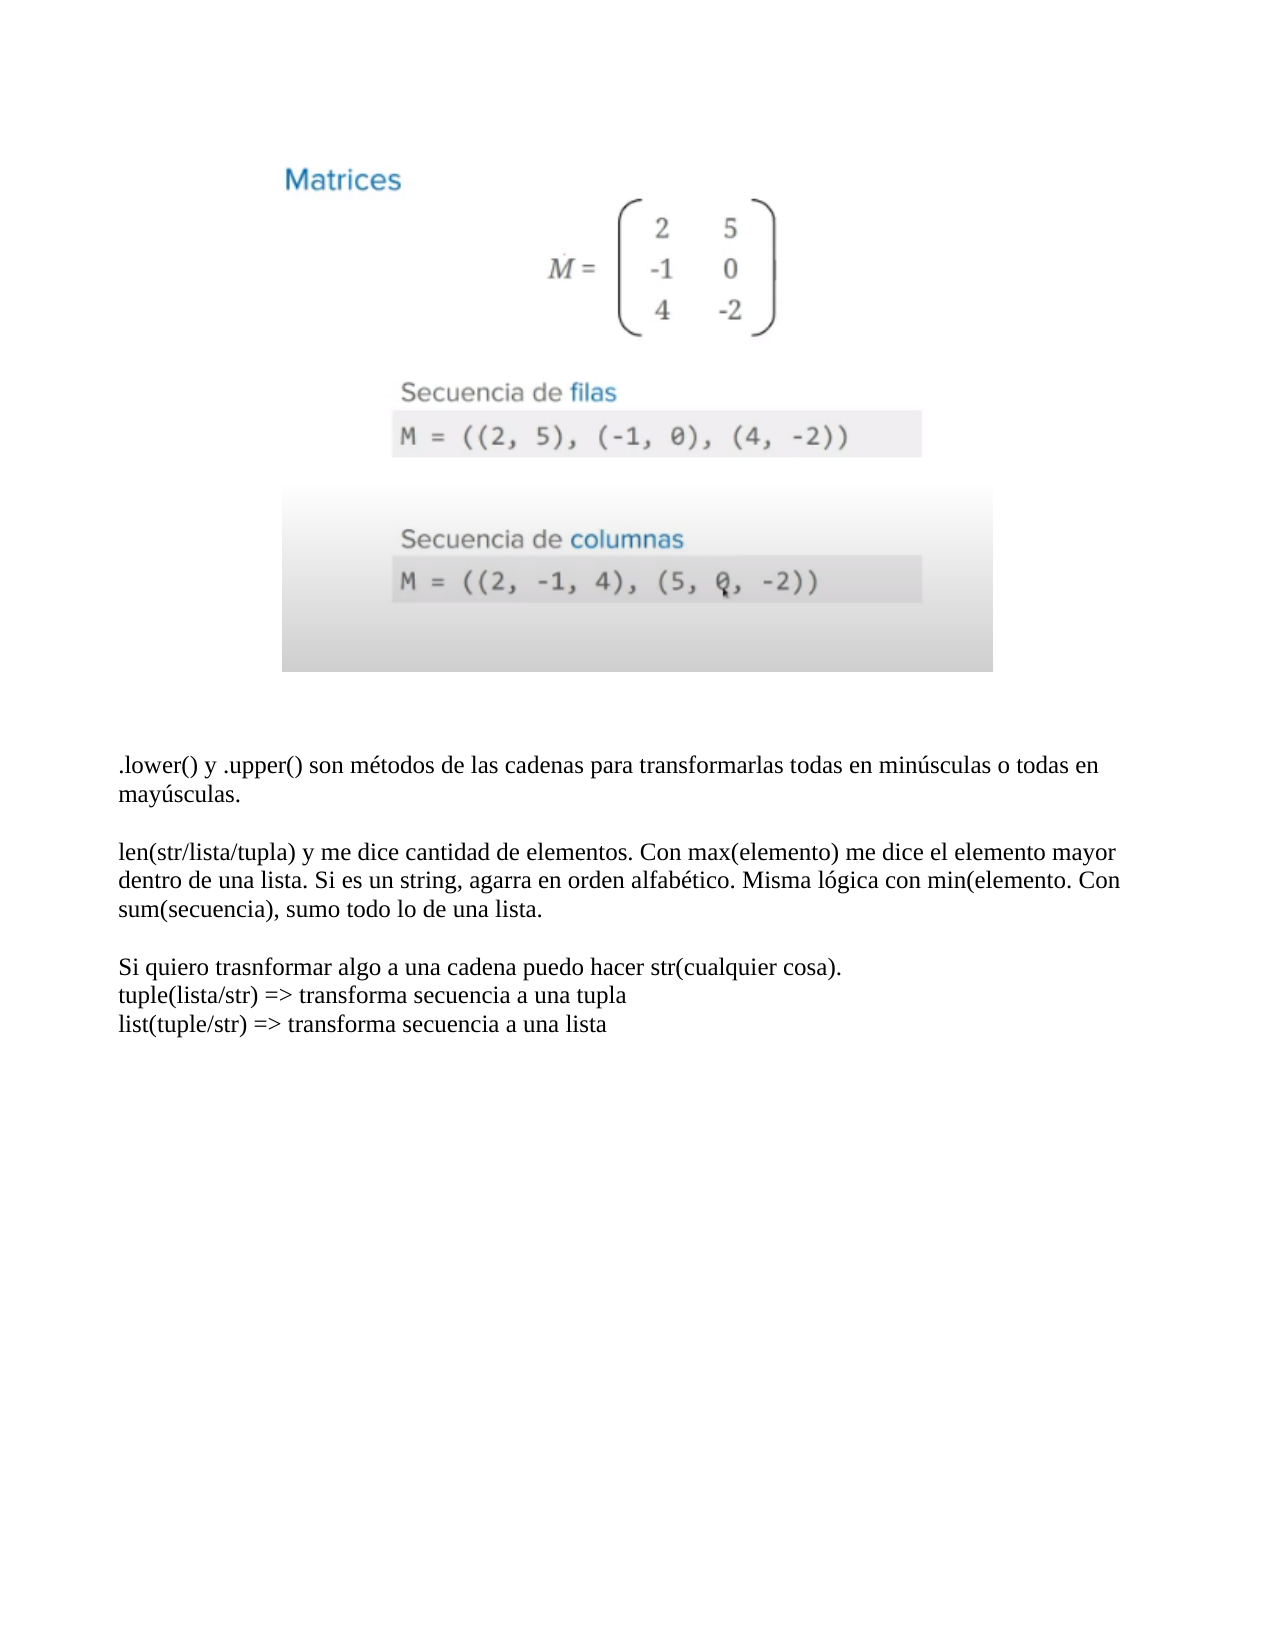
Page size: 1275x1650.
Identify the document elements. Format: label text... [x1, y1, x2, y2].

text len(str/lista/tupla) y me dice cantidad de elementos. Con max(elemento) me dice el elemento mayor dentro de una lista. Si es un string, agarra en orden alfabético. Misma lógica con min(elemento. Con sum(secuencia), sumo todo lo de una lista. [118, 837, 1157, 923]
text Si quiero trasnformar algo a una cadena puedo hacer str(cualquier cosa). [118, 952, 1157, 981]
picture [282, 146, 993, 672]
text tuple(lista/str) => transforma secuencia a una tupla list(tuple/str) => transforma secuencia a una lista [118, 981, 1157, 1038]
text .lower() y .upper() son métodos de las cadenas para transformarlas todas en minúsculas o todas en mayúsculas. [118, 147, 1157, 808]
